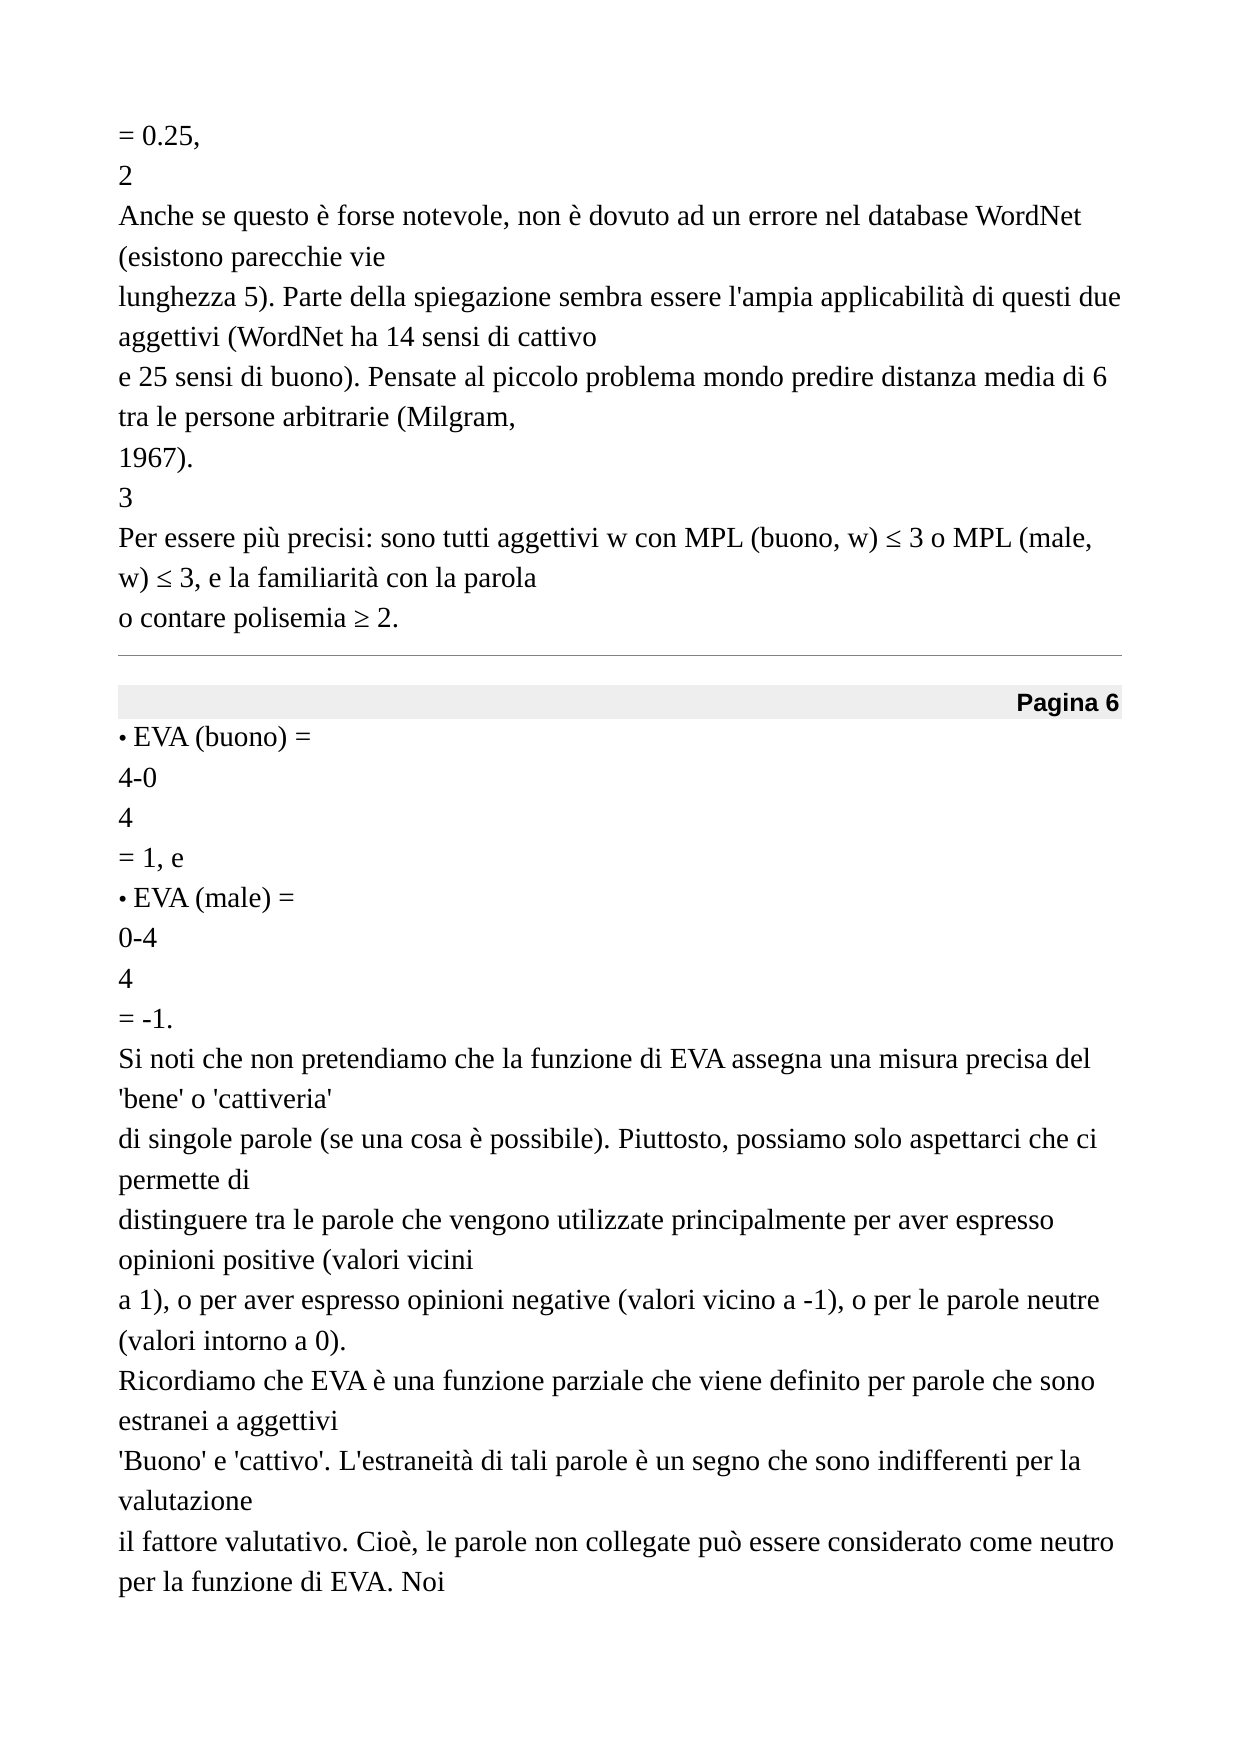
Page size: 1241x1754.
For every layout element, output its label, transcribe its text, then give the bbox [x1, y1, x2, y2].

text = 0.25, [118, 118, 1122, 152]
text 1967). [118, 440, 1122, 473]
text • EVA (male) = [118, 880, 1122, 914]
text = 1, e [118, 840, 1122, 874]
text Per essere più precisi: sono tutti aggettivi w con MPL (buono, w) ≤ 3 o MPL (male, w) ≤ 3, e la familiarità con la parola [118, 520, 1122, 594]
text il fattore valutativo. Cioè, le parole non collegate può essere considerato come neutro per la funzione di EVA. Noi [118, 1524, 1122, 1597]
text Ricordiamo che EVA è una funzione parziale che viene definito per parole che sono estranei a aggettivi [118, 1363, 1122, 1437]
text 4-0 [118, 760, 1122, 793]
text Anche se questo è forse notevole, non è dovuto ad un errore nel database WordNet (esistono parecchie vie [118, 198, 1122, 272]
text 4 [118, 961, 1122, 994]
text • EVA (buono) = [118, 719, 1122, 753]
text 0-4 [118, 921, 1122, 954]
text 3 [118, 480, 1122, 513]
text o contare polisemia ≥ 2. [118, 601, 1122, 634]
text di singole parole (se una cosa è possibile). Piuttosto, possiamo solo aspettarci che ci permette di [118, 1122, 1122, 1195]
text 'Buono' e 'cattivo'. L'estraneità di tali parole è un segno che sono indifferenti per la valutazione [118, 1443, 1122, 1517]
text distinguere tra le parole che vengono utilizzate principalmente per aver espresso opinioni positive (valori vicini [118, 1202, 1122, 1276]
text 4 [118, 800, 1122, 833]
text 2 [118, 158, 1122, 192]
text lunghezza 5). Parte della spiegazione sembra essere l'ampia applicabilità di questi due aggettivi (WordNet ha 14 sensi di cattivo [118, 279, 1122, 353]
text Si noti che non pretendiamo che la funzione di EVA assegna una misura precisa del 'bene' o 'cattiveria' [118, 1041, 1122, 1115]
text = -1. [118, 1001, 1122, 1034]
text e 25 sensi di buono). Pensate al piccolo problema mondo predire distanza media di 6 tra le persone arbitrarie (Milgram, [118, 359, 1122, 433]
text a 1), o per aver espresso opinioni negative (valori vicino a -1), o per le parole neutre (valori intorno a 0). [118, 1282, 1122, 1356]
table_header Pagina 6 [118, 685, 1122, 719]
